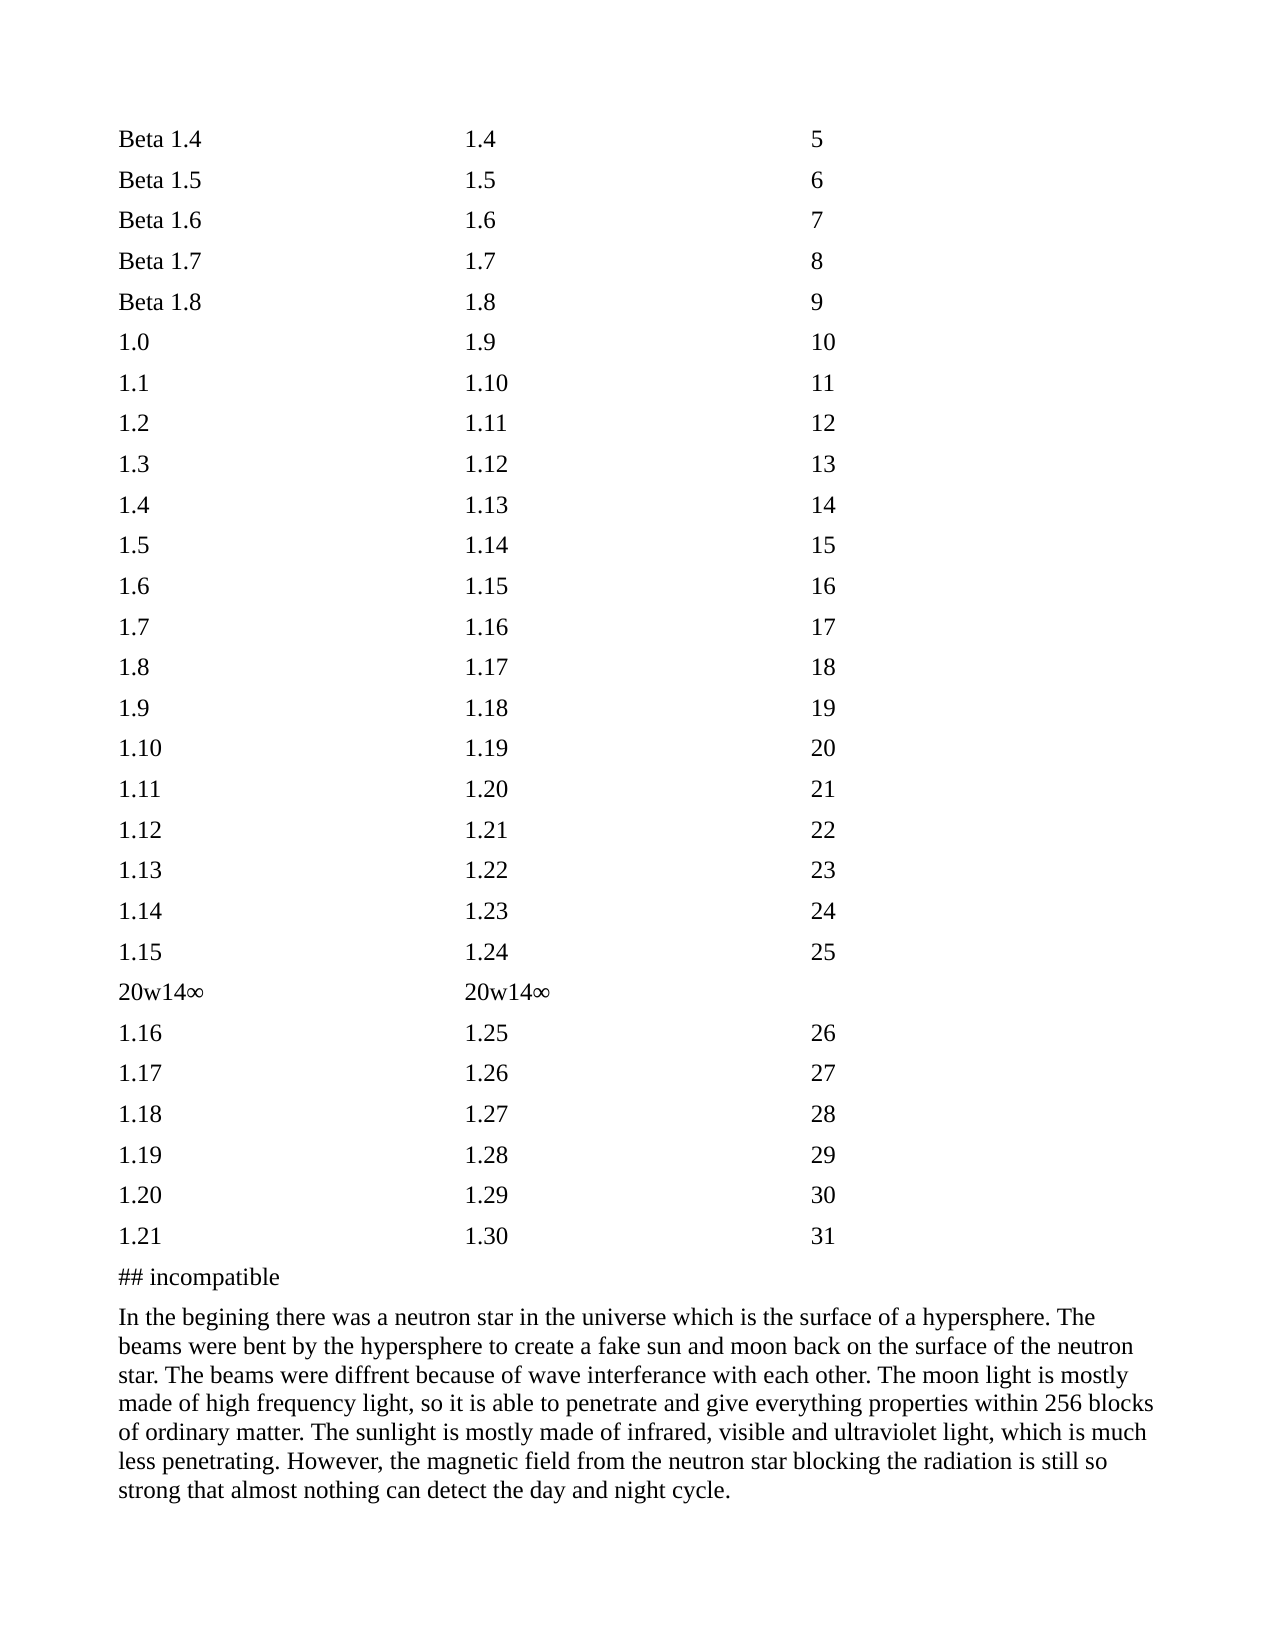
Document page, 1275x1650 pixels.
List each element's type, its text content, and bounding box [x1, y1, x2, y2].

table_cell 1.16 [464, 606, 811, 646]
table_cell 14 [811, 484, 1157, 524]
table_cell 7 [811, 199, 1157, 240]
table_cell 1.12 [118, 809, 464, 849]
table_cell 1.28 [464, 1134, 811, 1174]
table_cell 25 [811, 931, 1157, 971]
table_cell 17 [811, 606, 1157, 646]
table_cell 1.9 [464, 321, 811, 362]
table_cell 19 [811, 687, 1157, 727]
table_cell 1.14 [118, 890, 464, 931]
table_cell 1.4 [464, 118, 811, 159]
table_cell Beta 1.4 [118, 118, 464, 159]
table_cell 1.7 [464, 240, 811, 281]
table_cell 1.13 [464, 484, 811, 524]
table_cell 1.19 [118, 1134, 464, 1174]
table_cell 1.27 [464, 1093, 811, 1134]
table_cell 20w14∞ [118, 971, 464, 1012]
table_cell 24 [811, 890, 1157, 931]
table_cell 15 [811, 524, 1157, 565]
table_cell 9 [811, 281, 1157, 321]
table_cell 1.0 [118, 321, 464, 362]
table_cell 18 [811, 646, 1157, 687]
table_cell Beta 1.6 [118, 199, 464, 240]
table_cell 1.18 [464, 687, 811, 727]
table_cell 27 [811, 1053, 1157, 1093]
table_cell 1.4 [118, 484, 464, 524]
table_cell 20w14∞ [464, 971, 811, 1012]
table_cell 1.6 [118, 565, 464, 606]
table_cell 1.23 [464, 890, 811, 931]
table_cell 1.15 [118, 931, 464, 971]
table_cell 30 [811, 1174, 1157, 1215]
table_cell 1.11 [464, 403, 811, 443]
table_cell 16 [811, 565, 1157, 606]
table_cell 26 [811, 1012, 1157, 1052]
table_cell Beta 1.8 [118, 281, 464, 321]
table_cell 1.26 [464, 1053, 811, 1093]
table_cell 29 [811, 1134, 1157, 1174]
table_cell 11 [811, 362, 1157, 402]
table_cell 1.30 [464, 1215, 811, 1256]
table_cell 1.14 [464, 524, 811, 565]
table_cell 1.6 [464, 199, 811, 240]
table_cell 1.1 [118, 362, 464, 402]
table_cell 5 [811, 118, 1157, 159]
table_cell 1.21 [118, 1215, 464, 1256]
table_cell 20 [811, 728, 1157, 768]
table_cell 31 [811, 1215, 1157, 1256]
table_cell 13 [811, 443, 1157, 484]
table_cell 1.16 [118, 1012, 464, 1052]
text ## incompatible [118, 1262, 1157, 1290]
table_cell 1.2 [118, 403, 464, 443]
text In the begining there was a neutron star in the universe which is the surface of a hypersphere. The beams were bent by the hypersphere to create a fake sun and moon back on the surface of the neutron star. The beams were diffrent because of wave interferance with each other. The moon light is mostly made of high frequency light, so it is able to penetrate and give everything properties within 256 blocks of ordinary matter. The sunlight is mostly made of infrared, visible and ultraviolet light, which is much less penetrating. However, the magnetic field from the neutron star blocking the radiation is still so strong that almost nothing can detect the day and night cycle. [118, 1302, 1157, 1503]
table_cell 1.11 [118, 768, 464, 809]
table_cell 12 [811, 403, 1157, 443]
table_cell 6 [811, 159, 1157, 199]
table_cell 1.18 [118, 1093, 464, 1134]
table_cell 28 [811, 1093, 1157, 1134]
table_cell 1.9 [118, 687, 464, 727]
table_cell Beta 1.7 [118, 240, 464, 281]
table_cell 1.12 [464, 443, 811, 484]
table_cell 1.19 [464, 728, 811, 768]
table_cell 1.10 [118, 728, 464, 768]
table_cell 21 [811, 768, 1157, 809]
table_cell 23 [811, 849, 1157, 890]
table_cell 1.29 [464, 1174, 811, 1215]
table_cell 1.21 [464, 809, 811, 849]
table_cell 1.8 [464, 281, 811, 321]
table_cell 1.17 [118, 1053, 464, 1093]
table_cell 8 [811, 240, 1157, 281]
table_cell 22 [811, 809, 1157, 849]
table_cell 1.8 [118, 646, 464, 687]
table_cell 1.20 [464, 768, 811, 809]
table_cell 1.3 [118, 443, 464, 484]
table_cell 1.25 [464, 1012, 811, 1052]
table_cell 1.15 [464, 565, 811, 606]
table_cell 1.17 [464, 646, 811, 687]
table_cell 1.22 [464, 849, 811, 890]
table_cell 1.10 [464, 362, 811, 402]
table_cell 10 [811, 321, 1157, 362]
table_cell [811, 971, 1157, 1012]
table_cell 1.5 [464, 159, 811, 199]
table_cell 1.20 [118, 1174, 464, 1215]
table_cell 1.13 [118, 849, 464, 890]
table_cell 1.7 [118, 606, 464, 646]
table_cell Beta 1.5 [118, 159, 464, 199]
table_cell 1.24 [464, 931, 811, 971]
table_cell 1.5 [118, 524, 464, 565]
